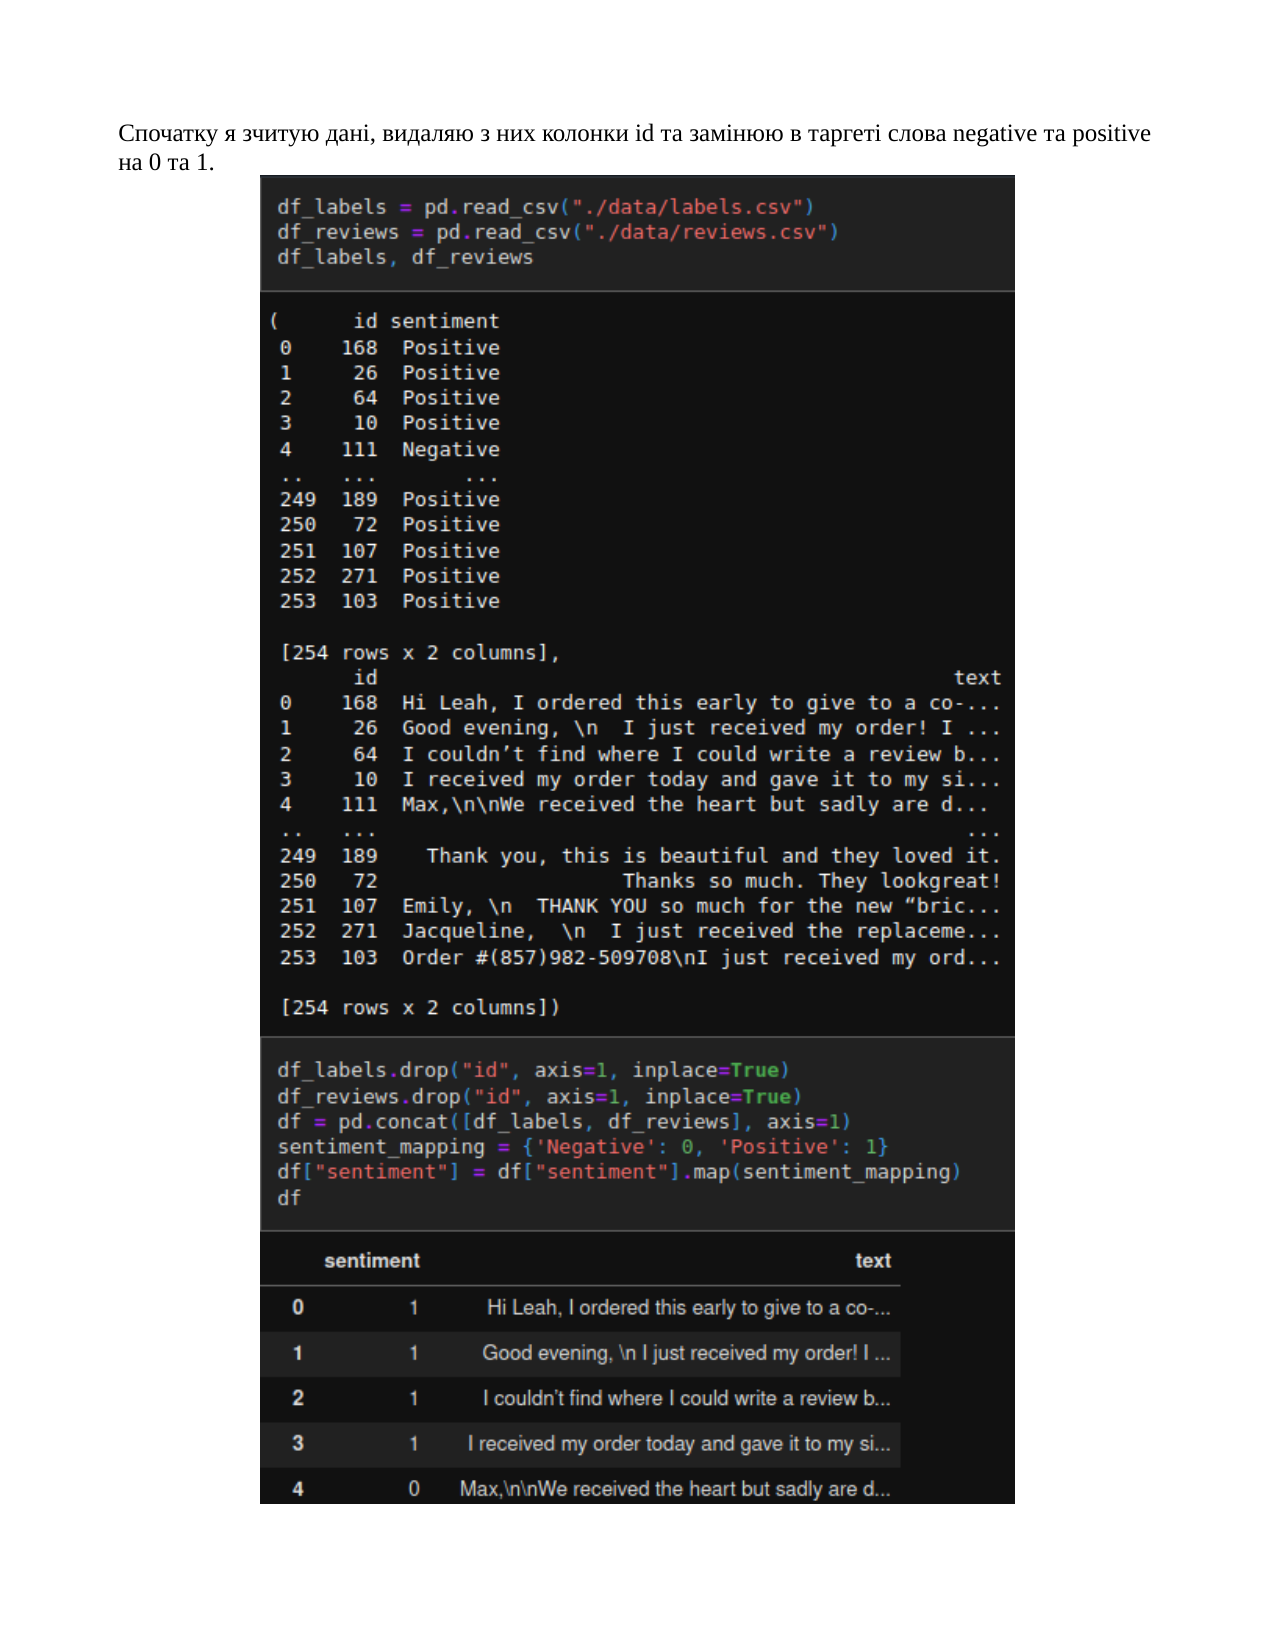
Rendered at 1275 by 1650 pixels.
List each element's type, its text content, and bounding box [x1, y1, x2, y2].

text Спочатку я зчитую дані, видаляю з них колонки id та замінюю в таргеті слова negative та positive на 0 та 1. [118, 118, 1157, 176]
picture [260, 175, 1015, 1504]
